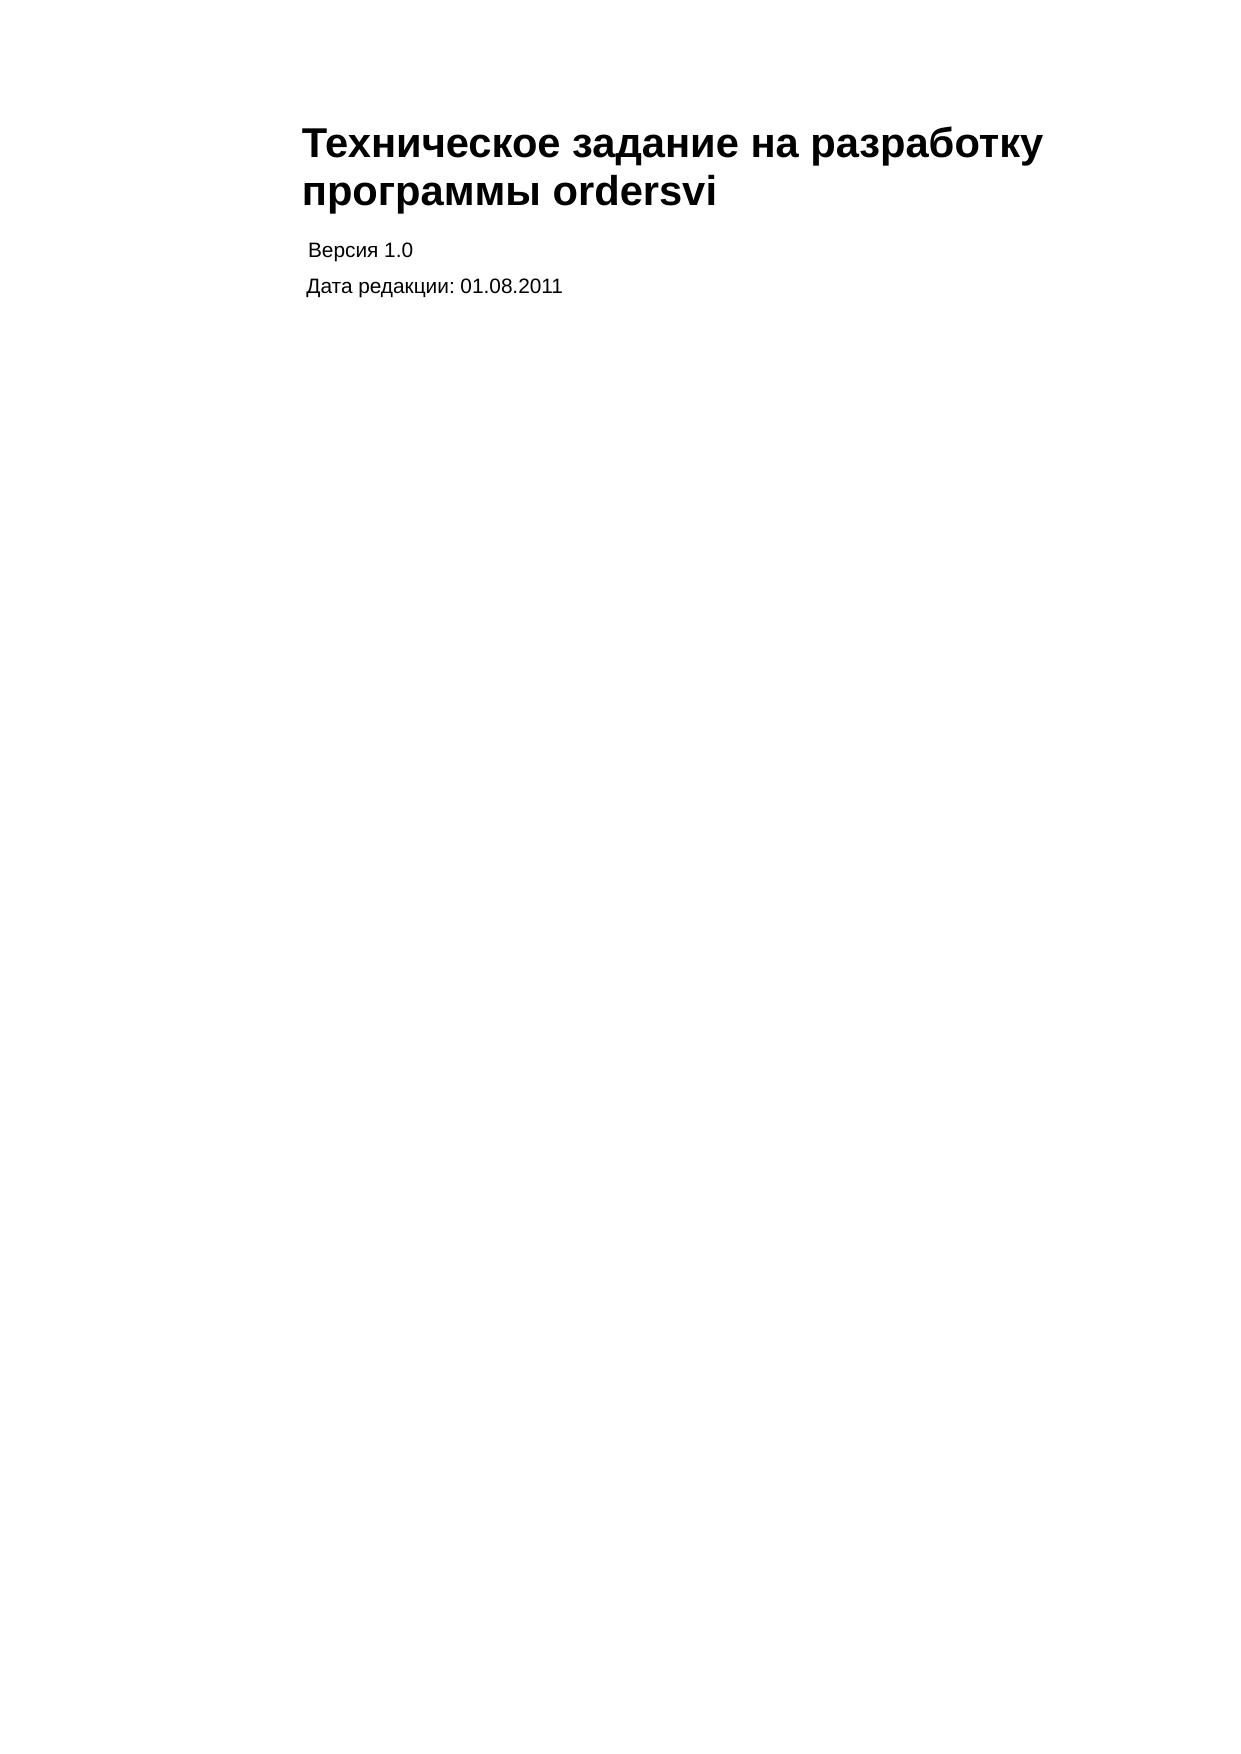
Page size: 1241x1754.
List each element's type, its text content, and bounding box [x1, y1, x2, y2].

text Версия 1.0 [308, 238, 1123, 262]
text Дата редакции: 01.08.2011 [306, 274, 1123, 298]
text Техническое задание на разработку программы ordersvi [302, 118, 1123, 214]
